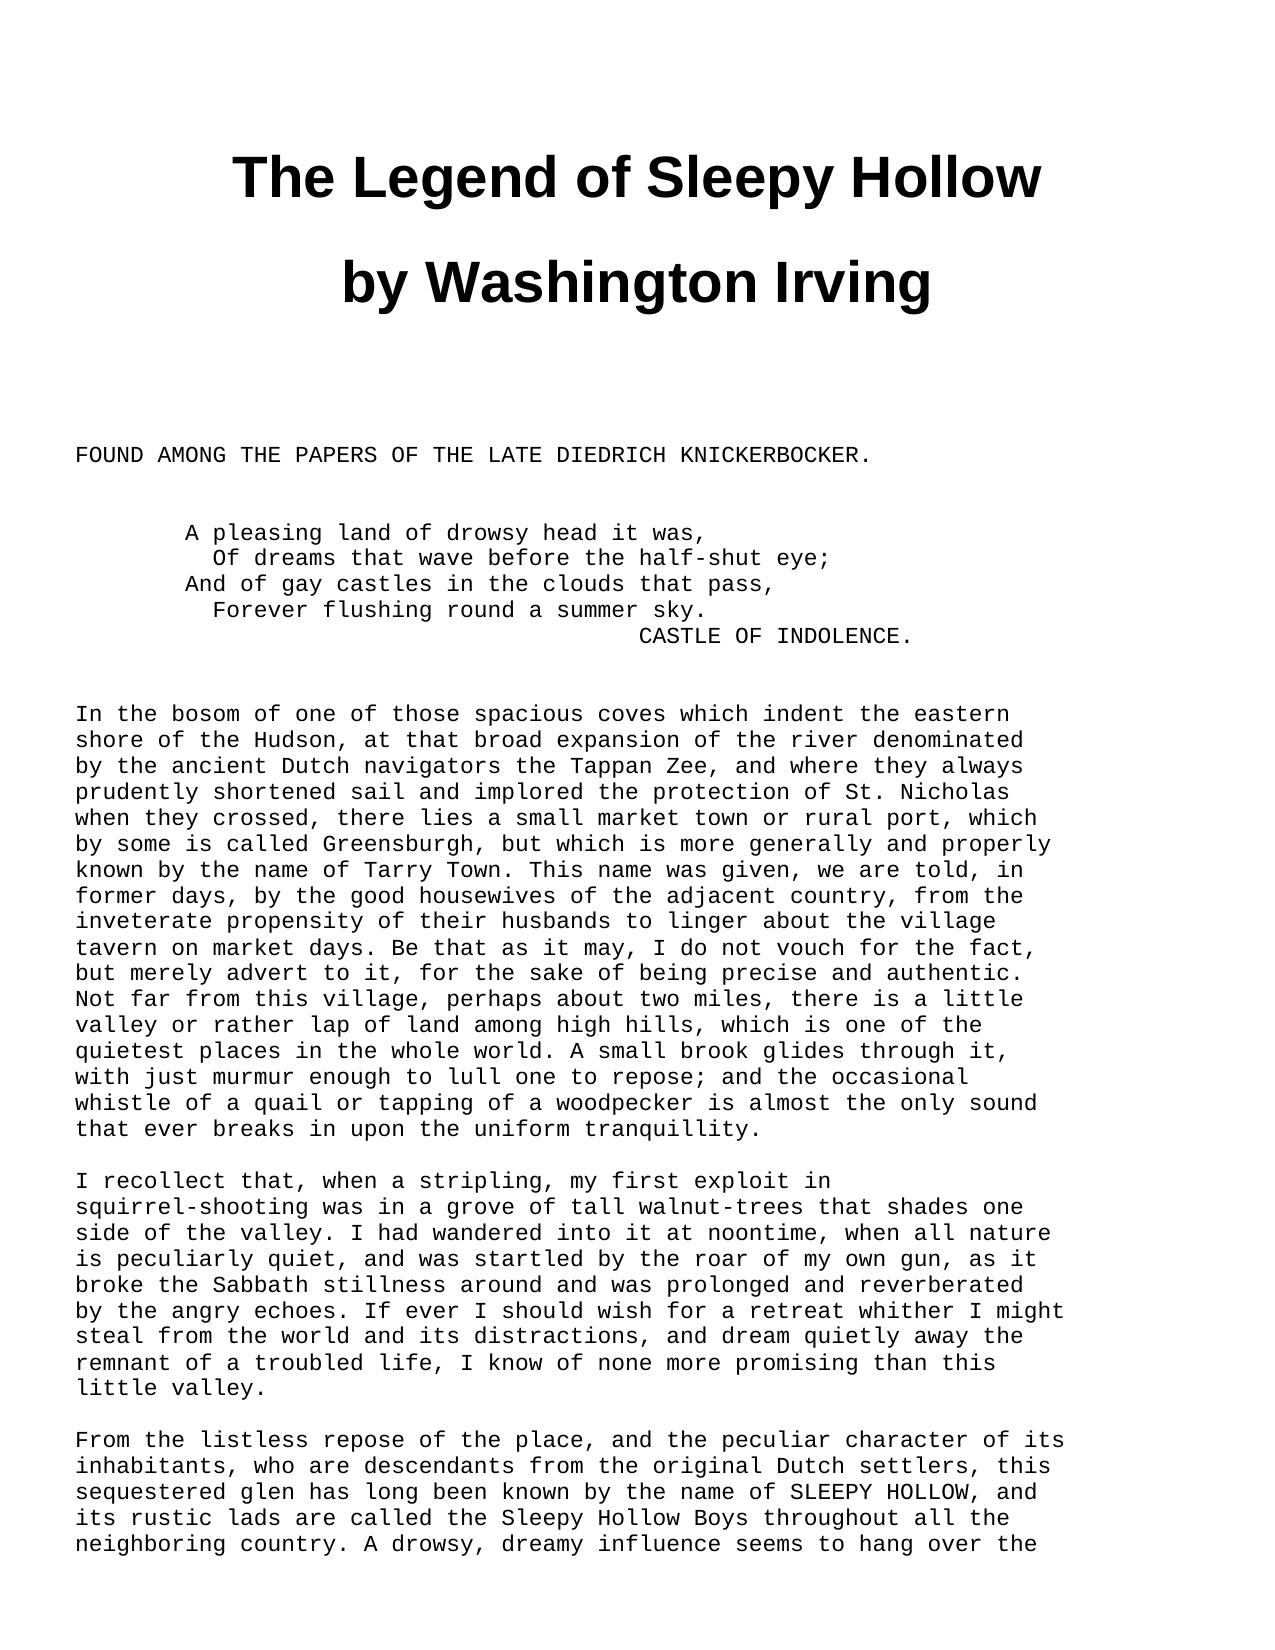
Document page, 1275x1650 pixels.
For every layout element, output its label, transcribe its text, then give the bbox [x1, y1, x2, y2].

text tavern on market days. Be that as it may, I do not vouch for the fact, [75, 936, 1200, 962]
text known by the name of Tarry Town. This name was given, we are told, in [75, 858, 1200, 884]
text that ever breaks in upon the uniform tranquillity. [75, 1117, 1200, 1143]
text sequestered glen has long been known by the name of SLEEPY HOLLOW, and [75, 1481, 1200, 1506]
text prudently shortened sail and implored the protection of St. Nicholas [75, 780, 1200, 806]
text former days, by the good housewives of the adjacent country, from the [75, 884, 1200, 910]
text Of dreams that wave before the half-shut eye; [75, 547, 1200, 573]
text squirrel-shooting was in a grove of tall walnut-trees that shades one [75, 1195, 1200, 1221]
text side of the valley. I had wandered into it at noontime, when all nature [75, 1221, 1200, 1247]
text FOUND AMONG THE PAPERS OF THE LATE DIEDRICH KNICKERBOCKER. [75, 443, 1200, 469]
text with just murmur enough to lull one to repose; and the occasional [75, 1066, 1200, 1091]
text whistle of a quail or tapping of a woodpecker is almost the only sound [75, 1091, 1200, 1117]
text I recollect that, when a stripling, my first exploit in [75, 1169, 1200, 1195]
text From the listless repose of the place, and the peculiar character of its [75, 1429, 1200, 1454]
text steal from the world and its distractions, and dream quietly away the [75, 1325, 1200, 1351]
text broke the Sabbath stillness around and was prolonged and reverberated [75, 1273, 1200, 1299]
text quietest places in the whole world. A small brook glides through it, [75, 1039, 1200, 1066]
text its rustic lads are called the Sleepy Hollow Boys throughout all the [75, 1506, 1200, 1532]
text by the ancient Dutch navigators the Tappan Zee, and where they always [75, 754, 1200, 780]
text by the angry echoes. If ever I should wish for a retreat whither I might [75, 1299, 1200, 1325]
text but merely advert to it, for the sake of being precise and authentic. [75, 962, 1200, 988]
text remnant of a troubled life, I know of none more promising than this [75, 1351, 1200, 1377]
text valley or rather lap of land among high hills, which is one of the [75, 1014, 1200, 1039]
text when they crossed, there lies a small market town or rural port, which [75, 806, 1200, 832]
text And of gay castles in the clouds that pass, [75, 573, 1200, 599]
text shore of the Hudson, at that broad expansion of the river denominated [75, 728, 1200, 754]
text Forever flushing round a summer sky. [75, 599, 1200, 624]
title by Washington Irving [75, 248, 1200, 315]
text inveterate propensity of their husbands to linger about the village [75, 910, 1200, 936]
text is peculiarly quiet, and was startled by the roar of my own gun, as it [75, 1247, 1200, 1273]
text little valley. [75, 1377, 1200, 1403]
text In the bosom of one of those spacious coves which indent the eastern [75, 702, 1200, 728]
text CASTLE OF INDOLENCE. [75, 624, 1200, 651]
text Not far from this village, perhaps about two miles, there is a little [75, 988, 1200, 1014]
text neighboring country. A drowsy, dreamy influence seems to hang over the [75, 1532, 1200, 1558]
text by some is called Greensburgh, but which is more generally and properly [75, 832, 1200, 858]
text inhabitants, who are descendants from the original Dutch settlers, this [75, 1454, 1200, 1481]
title The Legend of Sleepy Hollow [75, 143, 1200, 210]
text A pleasing land of drowsy head it was, [75, 521, 1200, 547]
